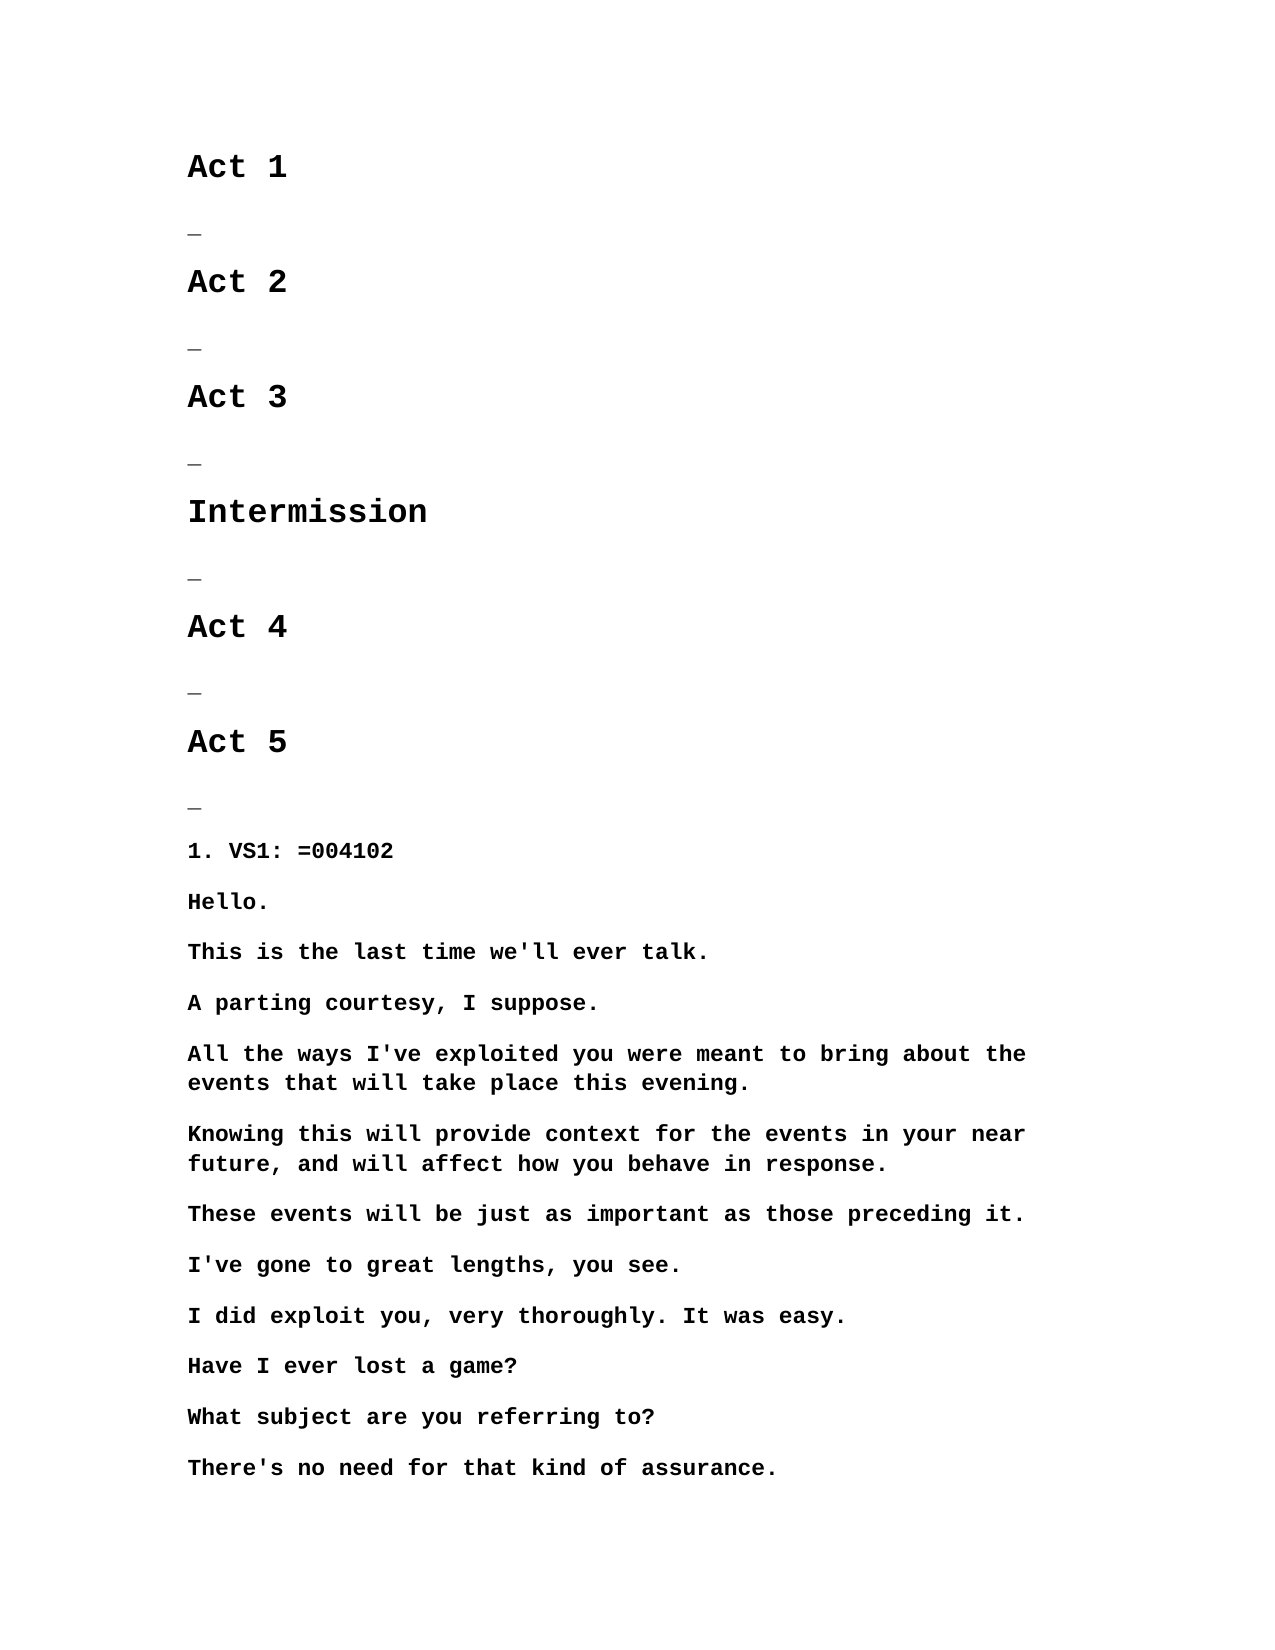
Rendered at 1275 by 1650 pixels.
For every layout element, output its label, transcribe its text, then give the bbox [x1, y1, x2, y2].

text Intermission [187, 495, 1087, 532]
text Act 4 [187, 609, 1087, 647]
text A parting courtesy, I suppose. [187, 991, 1087, 1017]
text There's no need for that kind of assurance. [187, 1456, 1087, 1482]
text _ [187, 329, 1087, 355]
text Act 5 [187, 724, 1087, 762]
text I did exploit you, very thoroughly. It was easy. [187, 1304, 1087, 1330]
text _ [187, 789, 1087, 815]
text _ [187, 559, 1087, 585]
text _ [187, 214, 1087, 240]
text I've gone to great lengths, you see. [187, 1253, 1087, 1279]
text Act 3 [187, 380, 1087, 418]
text These events will be just as important as those preceding it. [187, 1203, 1087, 1229]
text This is the last time we'll ever talk. [187, 941, 1087, 967]
text _ [187, 674, 1087, 700]
text Act 2 [187, 265, 1087, 303]
text 1. VS1: =004102 [187, 839, 1087, 865]
text _ [187, 444, 1087, 470]
text Hello. [187, 890, 1087, 916]
text What subject are you referring to? [187, 1405, 1087, 1431]
text Knowing this will provide context for the events in your near future, and will affect how you behave in response. [187, 1122, 1087, 1178]
text All the ways I've exploited you were meant to bring about the events that will take place this evening. [187, 1042, 1087, 1098]
text Have I ever lost a game? [187, 1354, 1087, 1381]
text Act 1 [187, 150, 1087, 188]
